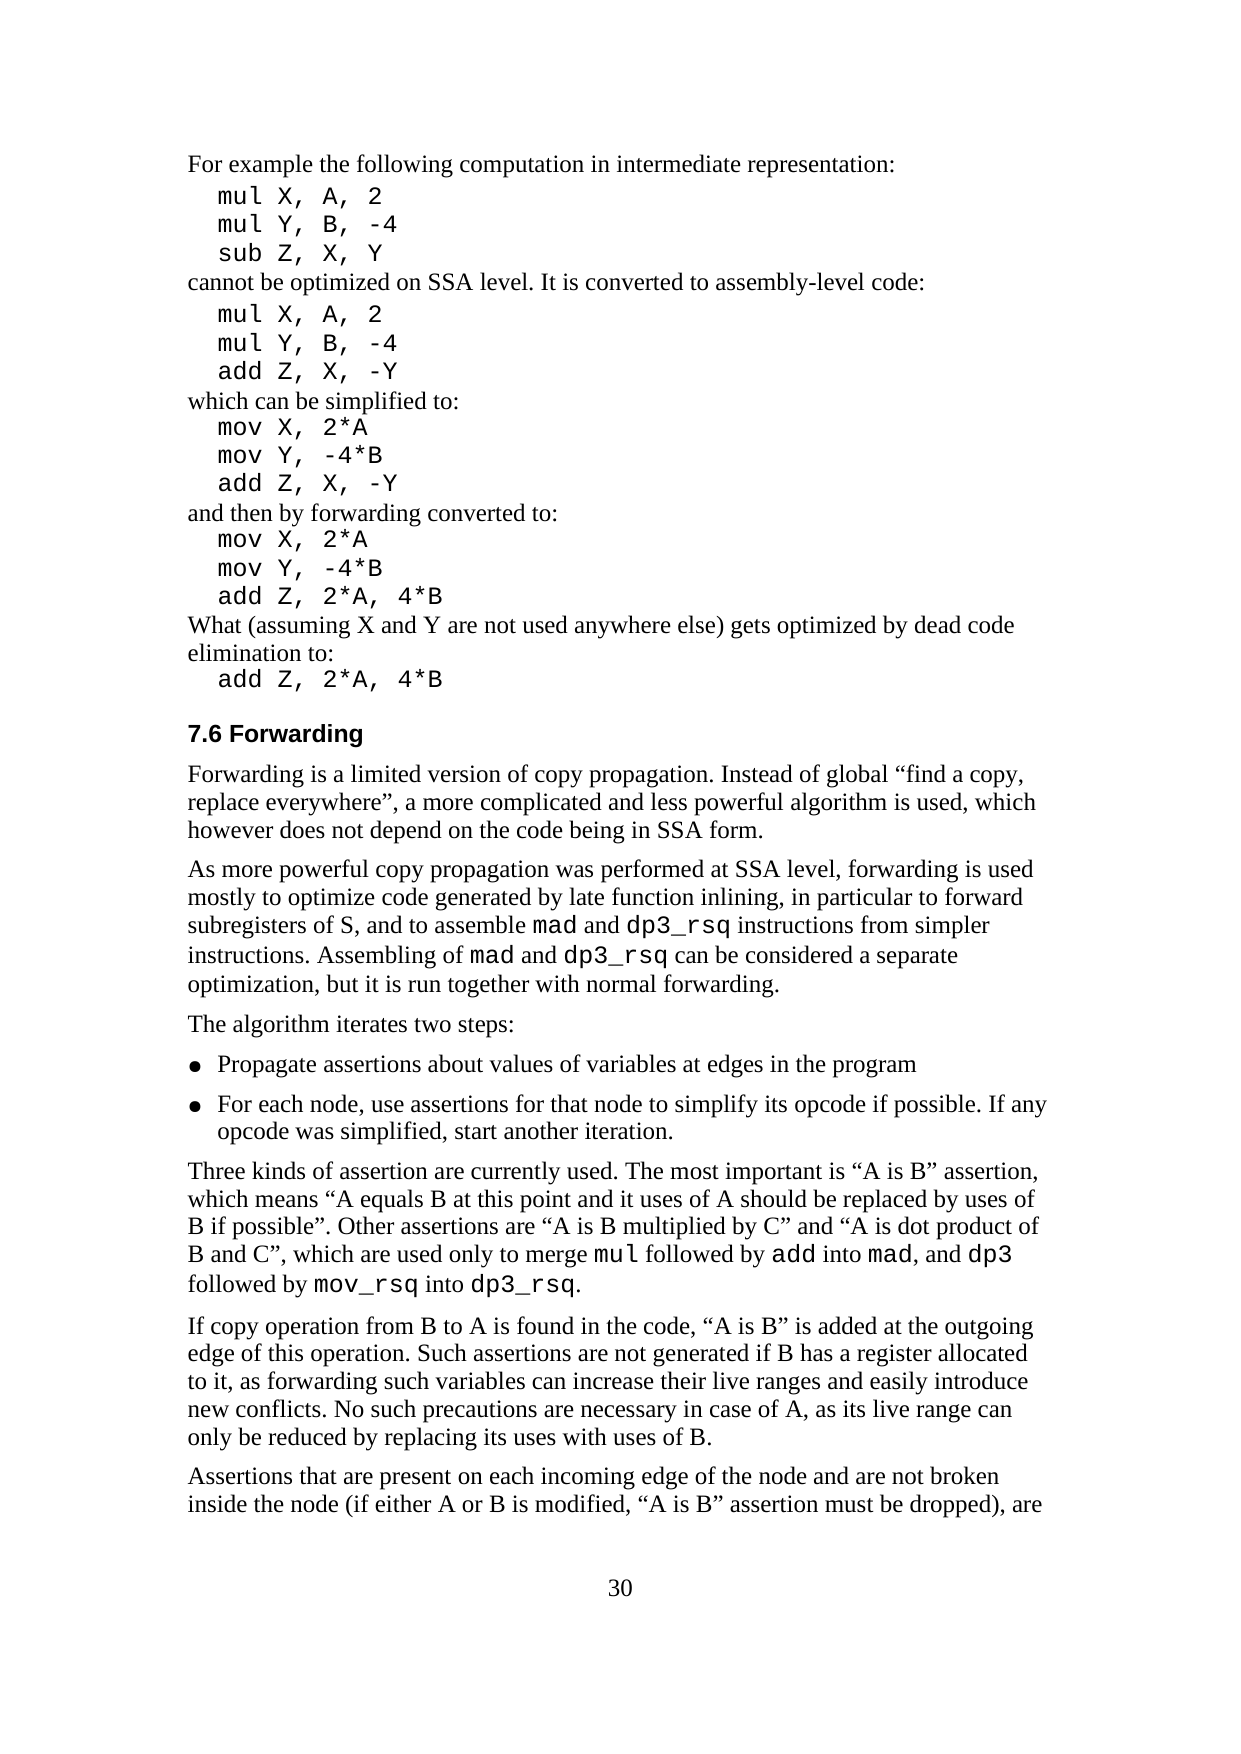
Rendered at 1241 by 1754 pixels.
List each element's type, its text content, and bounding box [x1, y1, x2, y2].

text add Z, 2*A, 4*B [187, 667, 1053, 695]
list Propagate assertions about values of variables at edges in the program [187, 1050, 1053, 1078]
text Three kinds of assertion are currently used. The most important is “A is B” assertion, which means “A equals B at this point and it uses of A should be replaced by uses of B if possible”. Other assertions are “A is B multiplied by C” and “A is dot product of B and C”, which are used only to merge mul followed by add into mad, and dp3 followed by mov_rsq into dp3_rsq. [187, 1157, 1053, 1300]
text The algorithm iterates two steps: [187, 1010, 1053, 1038]
text add Z, X, -Y [187, 359, 1053, 387]
text Assertions that are present on each incoming edge of the node and are not broken inside the node (if either A or B is modified, “A is B” assertion must be dropped), are [187, 1462, 1053, 1518]
text cannot be optimized on SSA level. It is converted to assembly-level code: [187, 268, 1053, 296]
text add Z, 2*A, 4*B [187, 583, 1053, 612]
text mov Y, -4*B [187, 555, 1053, 583]
text mul Y, B, -4 [187, 212, 1053, 240]
text As more powerful copy propagation was performed at SSA level, forwarding is used mostly to optimize code generated by late function inlining, in particular to forward subregisters of S, and to assemble mad and dp3_rsq instructions from simpler instructions. Assembling of mad and dp3_rsq can be considered a separate optimization, but it is run together with normal forwarding. [187, 856, 1053, 998]
text mov Y, -4*B [187, 443, 1053, 471]
text mul X, A, 2 [187, 302, 1053, 330]
list For each node, use assertions for that node to simplify its opcode if possible. If any opcode was simplified, start another iteration. [187, 1090, 1053, 1145]
text What (assuming X and Y are not used anywhere else) gets optimized by dead code elimination to: [187, 612, 1053, 667]
text Forwarding is a limited version of copy propagation. Instead of global “find a copy, replace everywhere”, a more complicated and less powerful algorithm is used, which however does not depend on the code being in SSA form. [187, 761, 1053, 844]
text add Z, X, -Y [187, 471, 1053, 499]
text For example the following computation in intermediate representation: [187, 150, 1053, 178]
text which can be simplified to: [187, 387, 1053, 414]
text mov X, 2*A [187, 414, 1053, 443]
text mul Y, B, -4 [187, 330, 1053, 359]
text If copy operation from B to A is found in the code, “A is B” is added at the outgoing edge of this operation. Such assertions are not generated if B has a register allocated to it, as forwarding such variables can increase their live ranges and easily introduce new conflicts. No such precautions are necessary in case of A, as its live range can only be reduced by replacing its uses with uses of B. [187, 1312, 1053, 1450]
text mul X, A, 2 [187, 184, 1053, 212]
text and then by forwarding converted to: [187, 499, 1053, 527]
subtitle 7.6 Forwarding [187, 720, 1053, 748]
text sub Z, X, Y [187, 240, 1053, 268]
text mov X, 2*A [187, 527, 1053, 555]
